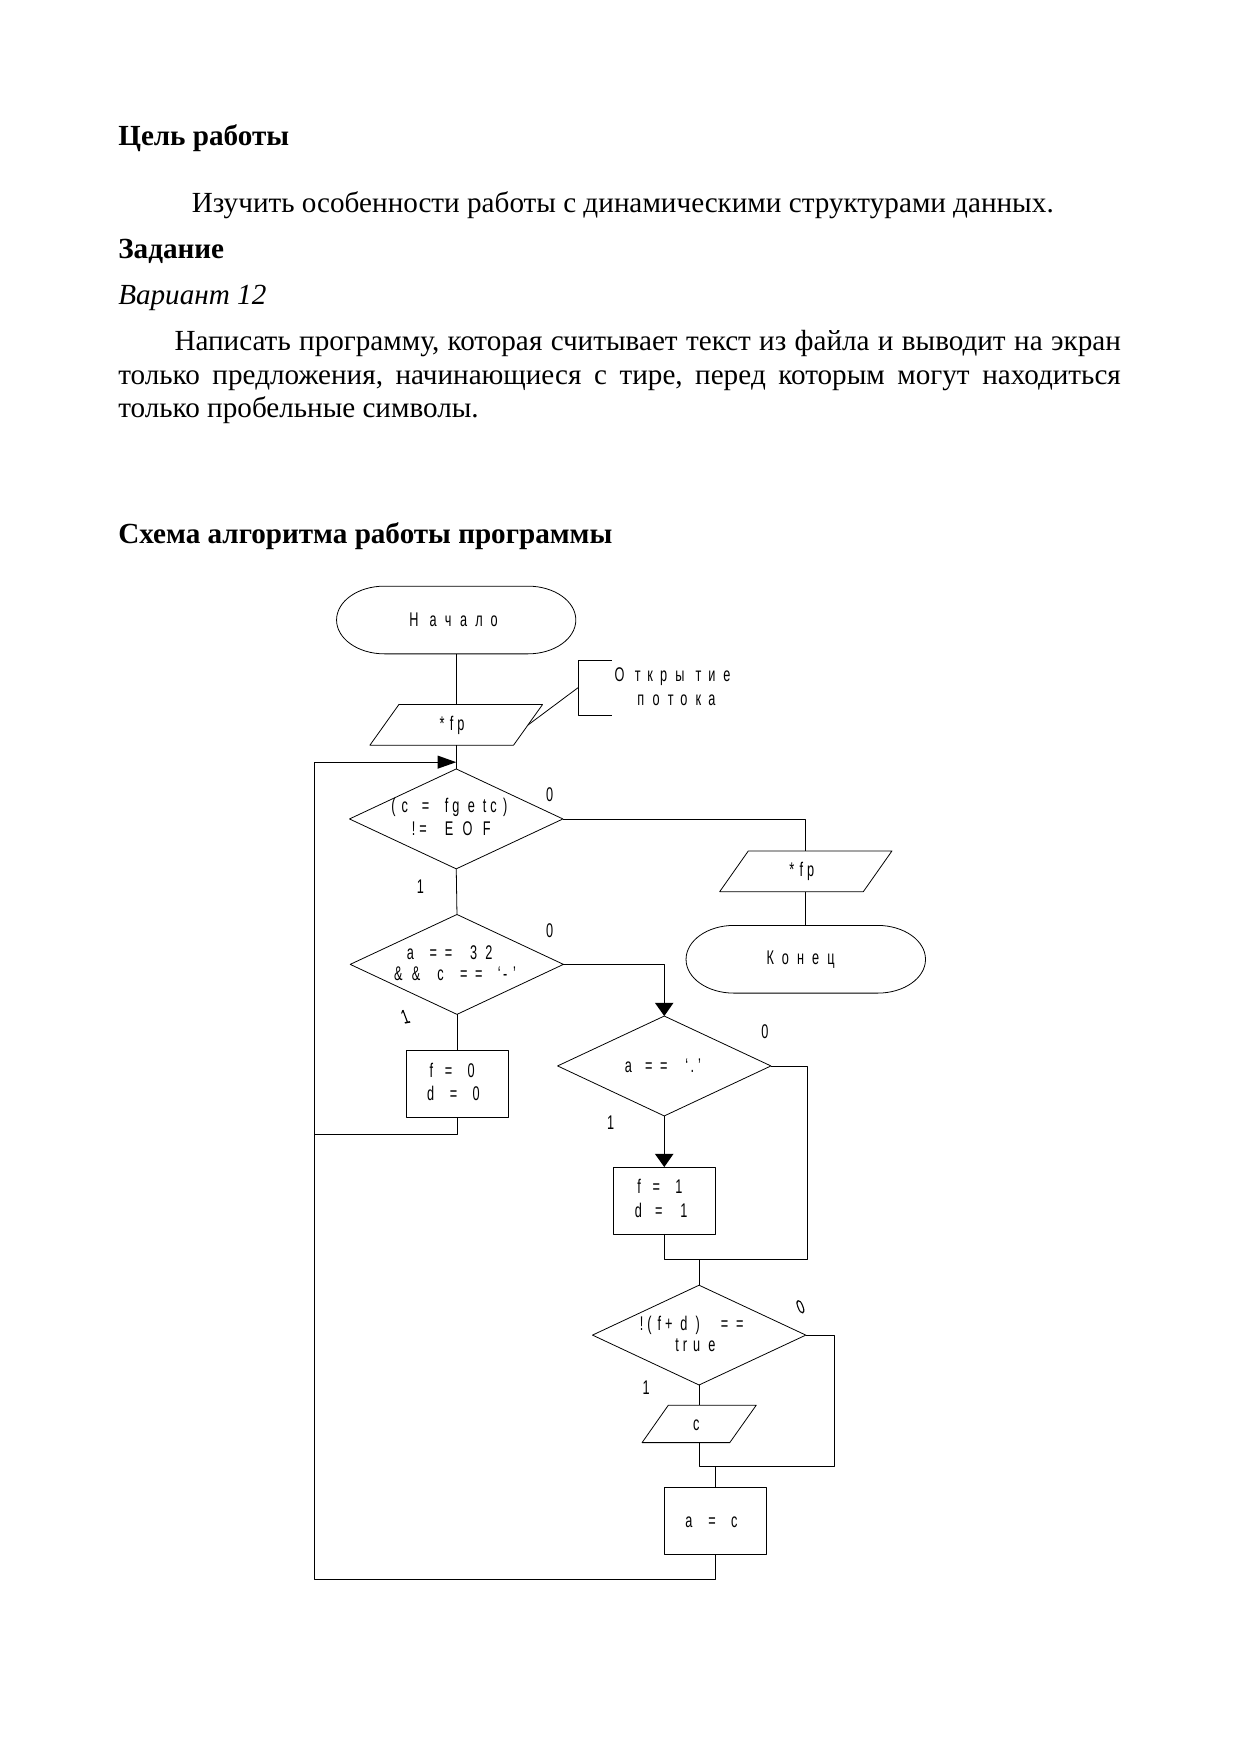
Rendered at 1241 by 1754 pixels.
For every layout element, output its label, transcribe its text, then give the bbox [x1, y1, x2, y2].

text Вариант 12 [118, 277, 1122, 311]
text Изучить особенности работы с динамическими структурами данных. [118, 185, 1122, 219]
text Цель работы [118, 118, 1122, 152]
text Задание [118, 231, 1122, 265]
text Схема алгоритма работы программы [118, 516, 1122, 549]
text Написать программу, которая считывает текст из файла и выводит на экран только предложения, начинающиеся с тире, перед которым могут находиться только пробельные символы. [118, 323, 1122, 424]
